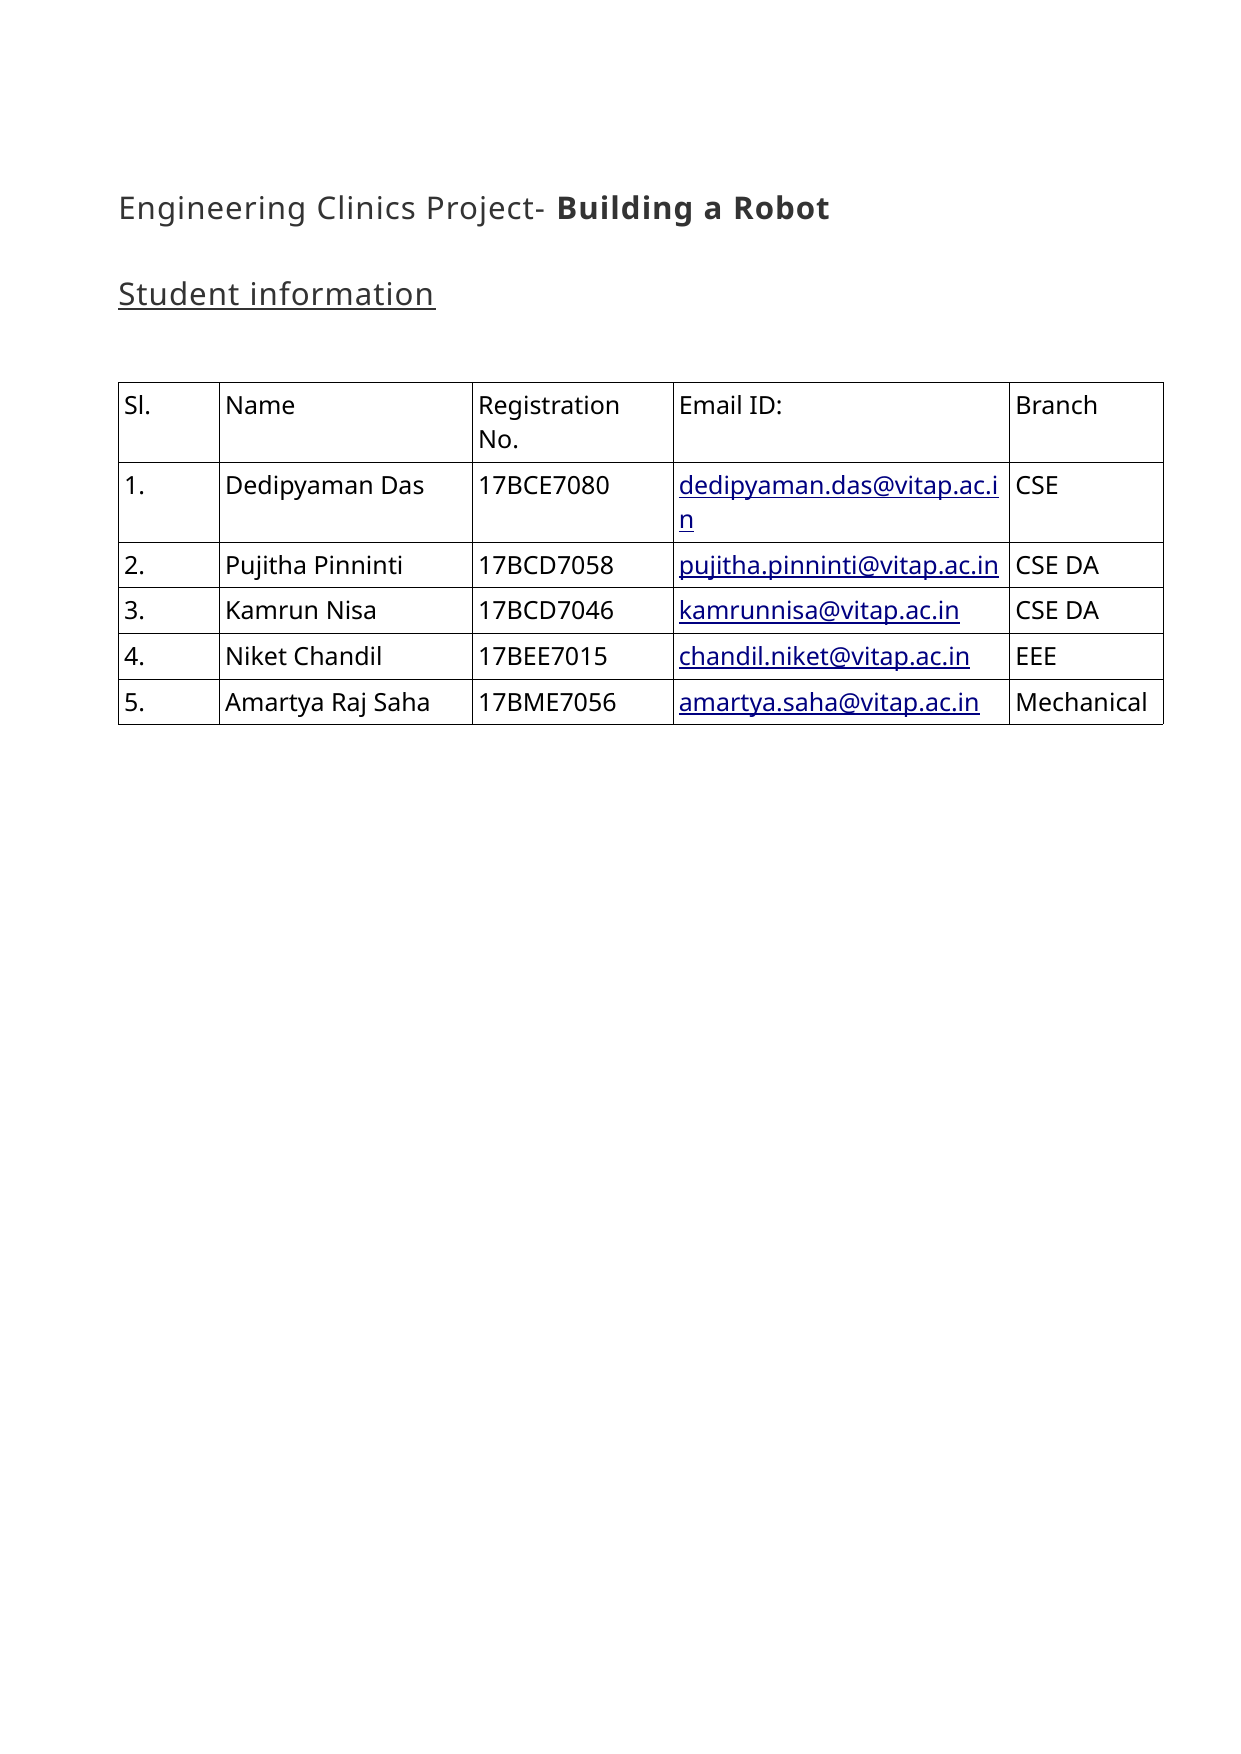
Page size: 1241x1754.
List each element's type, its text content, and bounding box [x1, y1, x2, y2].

table_cell 1. [119, 463, 219, 542]
table_cell 4. [119, 634, 219, 678]
table_cell dedipyaman.das@vitap.ac.in [674, 463, 1009, 542]
table_cell Amartya Raj Saha [220, 680, 472, 724]
table_header Sl. [119, 383, 219, 462]
table_cell Niket Chandil [220, 634, 472, 678]
table_cell 17BCD7046 [473, 588, 673, 633]
table_cell Dedipyaman Das [220, 463, 472, 542]
table_header Registration No. [473, 383, 673, 462]
table_cell Kamrun Nisa [220, 588, 472, 633]
table_cell 17BEE7015 [473, 634, 673, 678]
text Student information [118, 271, 1122, 314]
table_cell Mechanical [1010, 680, 1163, 724]
table_cell kamrunnisa@vitap.ac.in [674, 588, 1009, 633]
table_header Email ID: [674, 383, 1009, 462]
table_cell CSE [1010, 463, 1163, 542]
table_cell chandil.niket@vitap.ac.in [674, 634, 1009, 678]
table_cell Pujitha Pinninti [220, 543, 472, 587]
table_cell 17BME7056 [473, 680, 673, 724]
table_cell 5. [119, 680, 219, 724]
table_cell 2. [119, 543, 219, 587]
table_cell 17BCE7080 [473, 463, 673, 542]
table_cell CSE DA [1010, 543, 1163, 587]
table_cell 17BCD7058 [473, 543, 673, 587]
table_cell pujitha.pinninti@vitap.ac.in [674, 543, 1009, 587]
table_cell 3. [119, 588, 219, 633]
text Engineering Clinics Project- Building a Robot [118, 186, 1122, 229]
table_cell amartya.saha@vitap.ac.in [674, 680, 1009, 724]
table_header Branch [1010, 383, 1163, 462]
table_cell EEE [1010, 634, 1163, 678]
table_cell CSE DA [1010, 588, 1163, 633]
table_header Name [220, 383, 472, 462]
